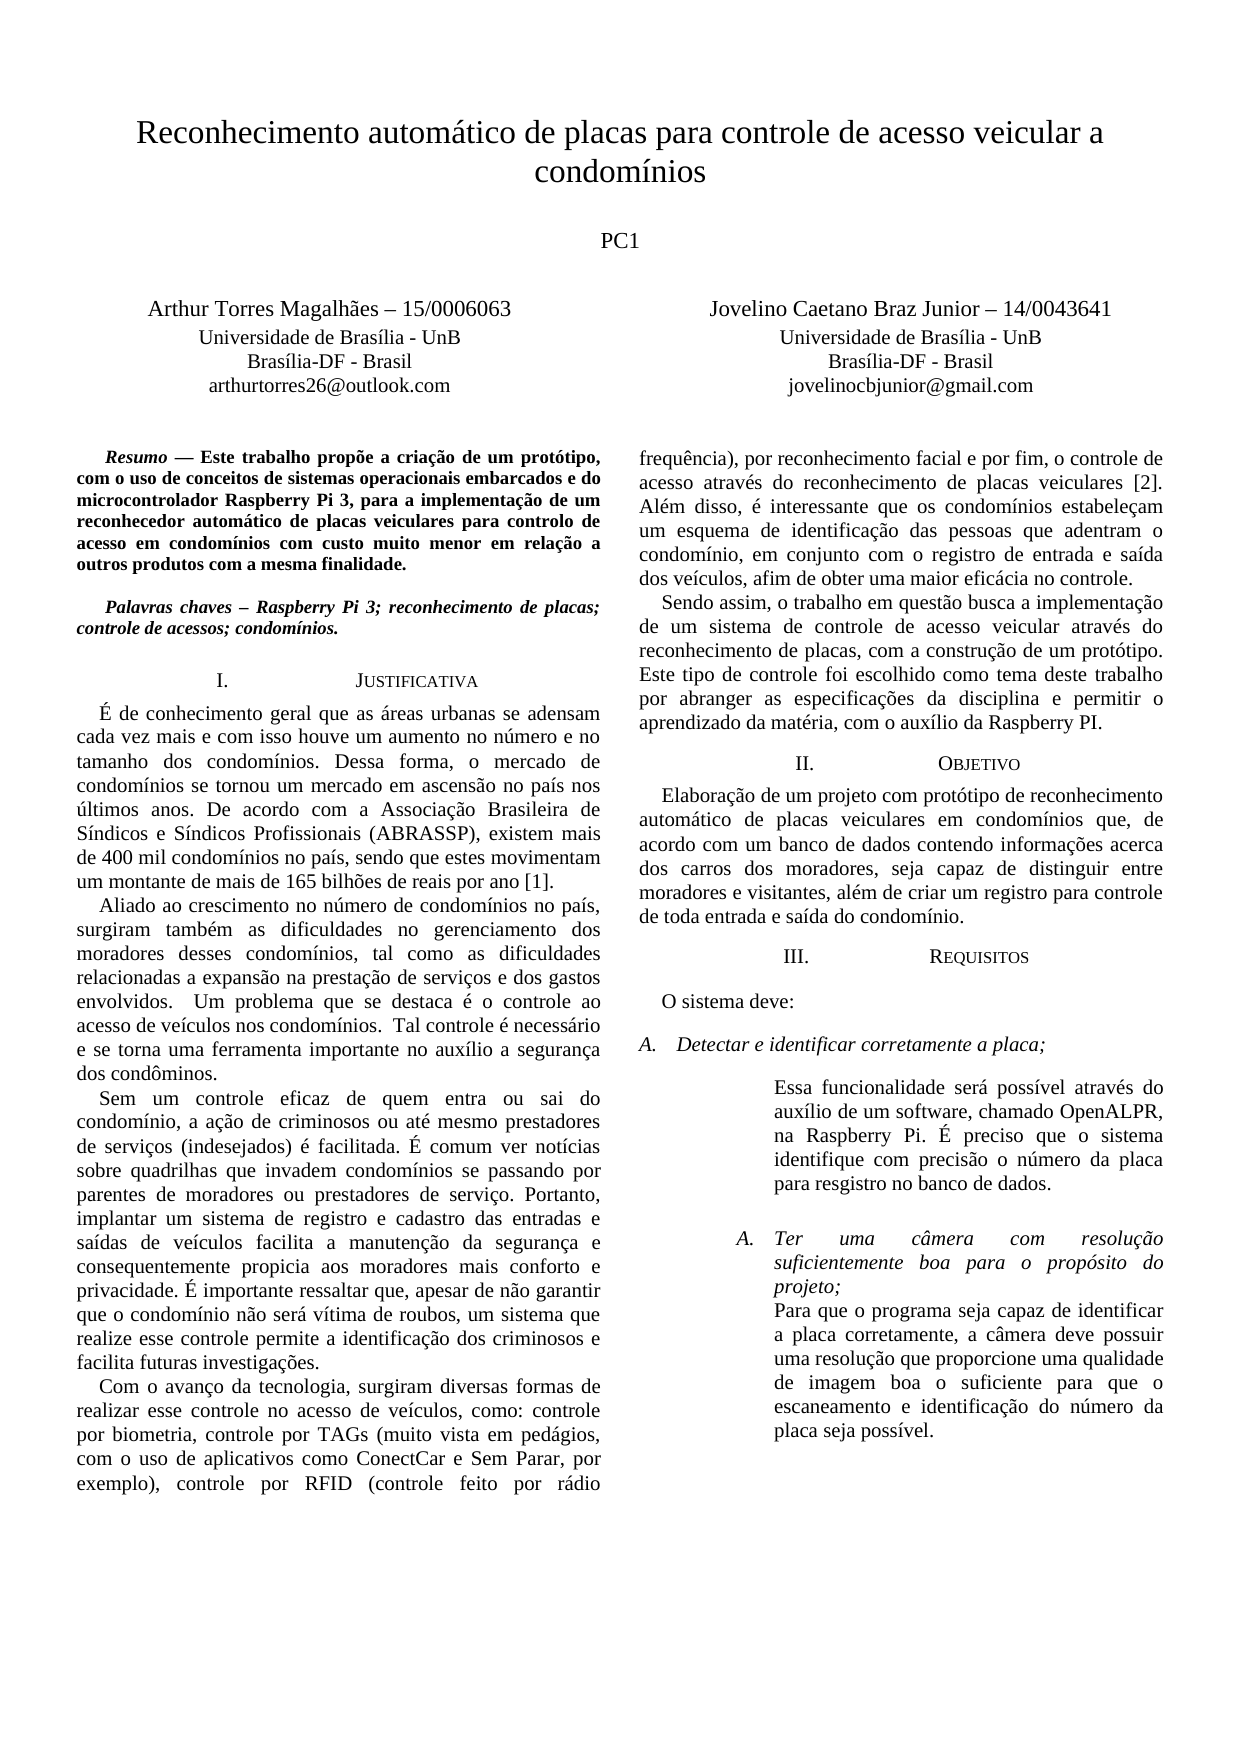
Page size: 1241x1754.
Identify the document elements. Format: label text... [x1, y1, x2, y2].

subtitle Essa funcionalidade será possível através do auxílio de um software, chamado OpenALPR, na Raspberry Pi. É preciso que o sistema identifique com precisão o número da placa para resgistro no banco de dados. [774, 1075, 1164, 1195]
subtitle Objetivo [639, 751, 1164, 775]
text Arthur Torres Magalhães – 15/0006063 [76, 295, 583, 321]
text arthurtorres26@outlook.com [76, 373, 583, 397]
text Sendo assim, o trabalho em questão busca a implementação de um sistema de controle de acesso veicular através do reconhecimento de placas, com a construção de um protótipo. Este tipo de controle foi escolhido como tema deste trabalho por abranger as especificações da disciplina e permitir o aprendizado da matéria, com o auxílio da Raspberry PI. [639, 590, 1164, 734]
text Universidade de Brasília - UnB [658, 325, 1164, 349]
text É de conhecimento geral que as áreas urbanas se adensam cada vez mais e com isso houve um aumento no número e no tamanho dos condomínios. Dessa forma, o mercado de condomínios se tornou um mercado em ascensão no país nos últimos anos. De acordo com a Associação Brasileira de Síndicos e Síndicos Profissionais (ABRASSP), existem mais de 400 mil condomínios no país, sendo que estes movimentam um montante de mais de 165 bilhões de reais por ano [1]. [76, 700, 601, 893]
text jovelinocbjunior@gmail.com [658, 373, 1164, 397]
text Brasília-DF - Brasil [658, 349, 1164, 373]
subtitle Detectar e identificar corretamente a placa; [639, 1032, 1164, 1056]
text Aliado ao crescimento no número de condomínios no país, surgiram também as dificuldades no gerenciamento dos moradores desses condomínios, tal como as dificuldades relacionadas a expansão na prestação de serviços e dos gastos envolvidos. Um problema que se destaca é o controle ao acesso de veículos nos condomínios. Tal controle é necessário e se torna uma ferramenta importante no auxílio a segurança dos condôminos. [76, 893, 601, 1085]
subtitle O sistema deve: [661, 989, 1164, 1013]
text PC1 [76, 227, 1164, 253]
list Ter uma câmera com resolução suficientemente boa para o propósito do projeto; [736, 1226, 1164, 1298]
text Brasília-DF - Brasil [76, 349, 583, 373]
subtitle Requisitos [639, 944, 1164, 968]
text Jovelino Caetano Braz Junior – 14/0043641 [658, 295, 1164, 321]
text Reconhecimento automático de placas para controle de acesso veicular a condomínios [76, 112, 1164, 189]
subtitle Justificativa [76, 668, 601, 692]
text Para que o programa seja capaz de identificar a placa corretamente, a câmera deve possuir uma resolução que proporcione uma qualidade de imagem boa o suficiente para que o escaneamento e identificação do número da placa seja possível. [774, 1298, 1164, 1442]
text Sem um controle eficaz de quem entra ou sai do condomínio, a ação de criminosos ou até mesmo prestadores de serviços (indesejados) é facilitada. É comum ver notícias sobre quadrilhas que invadem condomínios se passando por parentes de moradores ou prestadores de serviço. Portanto, implantar um sistema de registro e cadastro das entradas e saídas de veículos facilita a manutenção da segurança e consequentemente propicia aos moradores mais conforto e privacidade. É importante ressaltar que, apesar de não garantir que o condomínio não será vítima de roubos, um sistema que realize esse controle permite a identificação dos criminosos e facilita futuras investigações. [76, 1085, 601, 1374]
text Palavras chaves – Raspberry Pi 3; reconhecimento de placas; controle de acessos; condomínios. [76, 596, 601, 639]
text frequência), por reconhecimento facial e por fim, o controle de acesso através do reconhecimento de placas veiculares [2]. Além disso, é interessante que os condomínios estabeleçam um esquema de identificação das pessoas que adentram o condomínio, em conjunto com o registro de entrada e saída dos veículos, afim de obter uma maior eficácia no controle. [639, 446, 1164, 590]
text Com o avanço da tecnologia, surgiram diversas formas de realizar esse controle no acesso de veículos, como: controle por biometria, controle por TAGs (muito vista em pedágios, com o uso de aplicativos como ConectCar e Sem Parar, por exemplo), controle por RFID (controle feito por rádio [76, 1374, 601, 1494]
text Elaboração de um projeto com protótipo de reconhecimento automático de placas veiculares em condomínios que, de acordo com um banco de dados contendo informações acerca dos carros dos moradores, seja capaz de distinguir entre moradores e visitantes, além de criar um registro para controle de toda entrada e saída do condomínio. [639, 783, 1164, 928]
text Resumo — Este trabalho propõe a criação de um protótipo, com o uso de conceitos de sistemas operacionais embarcados e do microcontrolador Raspberry Pi 3, para a implementação de um reconhecedor automático de placas veiculares para controlo de acesso em condomínios com custo muito menor em relação a outros produtos com a mesma finalidade. [76, 446, 601, 575]
text Universidade de Brasília - UnB [76, 325, 583, 349]
